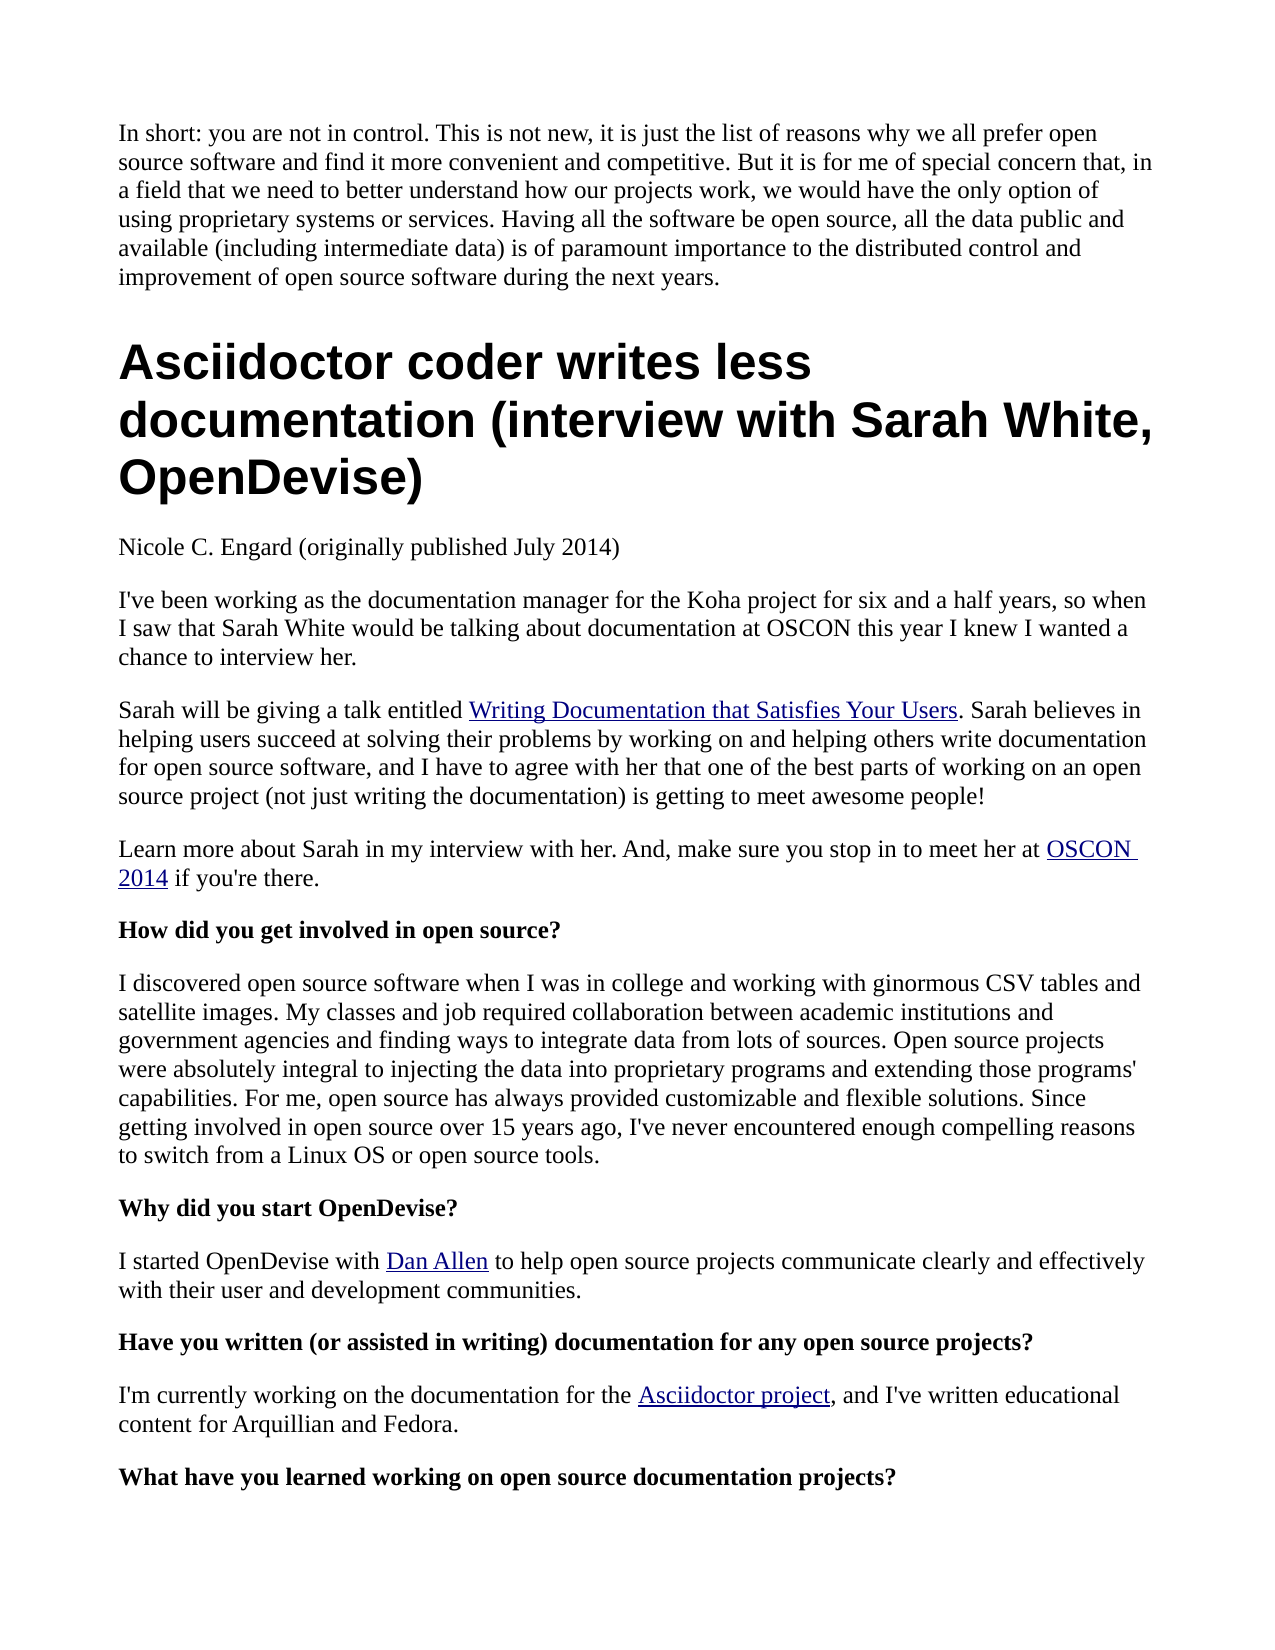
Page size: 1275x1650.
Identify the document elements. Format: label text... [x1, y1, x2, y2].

text Nicole C. Engard (originally published July 2014) [118, 532, 1157, 561]
text Why did you start OpenDevise? [118, 1193, 1157, 1222]
text In short: you are not in control. This is not new, it is just the list of reasons why we all prefer open source software and find it more convenient and competitive. But it is for me of special concern that, in a field that we need to better understand how our projects work, we would have the only option of using proprietary systems or services. Having all the software be open source, all the data public and available (including intermediate data) is of paramount importance to the distributed control and improvement of open source software during the next years. [118, 118, 1157, 291]
text I started OpenDevise with Dan Allen to help open source projects communicate clearly and effectively with their user and development communities. [118, 1246, 1157, 1303]
text Learn more about Sarah in my interview with her. And, make sure you stop in to meet her at OSCON 2014 if you're there. [118, 834, 1157, 891]
text What have you learned working on open source documentation projects? [118, 1462, 1157, 1490]
text How did you get involved in open source? [118, 915, 1157, 944]
text I discovered open source software when I was in college and working with ginormous CSV tables and satellite images. My classes and job required collaboration between academic institutions and government agencies and finding ways to integrate data from lots of sources. Open source projects were absolutely integral to injecting the data into proprietary programs and extending those programs' capabilities. For me, open source has always provided customizable and flexible solutions. Since getting involved in open source over 15 years ago, I've never encountered enough compelling reasons to switch from a Linux OS or open source tools. [118, 968, 1157, 1169]
text I've been working as the documentation manager for the Koha project for six and a half years, so when I saw that Sarah White would be talking about documentation at OSCON this year I knew I wanted a chance to interview her. [118, 585, 1157, 671]
text Have you written (or assisted in writing) documentation for any open source projects? [118, 1327, 1157, 1356]
text I'm currently working on the documentation for the Asciidoctor project, and I've written educational content for Arquillian and Fedora. [118, 1380, 1157, 1438]
subtitle Asciidoctor coder writes less documentation (interview with Sarah White, OpenDevise) [118, 333, 1157, 505]
text Sarah will be giving a talk entitled Writing Documentation that Satisfies Your Users. Sarah believes in helping users succeed at solving their problems by working on and helping others write documentation for open source software, and I have to agree with her that one of the best parts of working on an open source project (not just writing the documentation) is getting to meet awesome people! [118, 695, 1157, 810]
